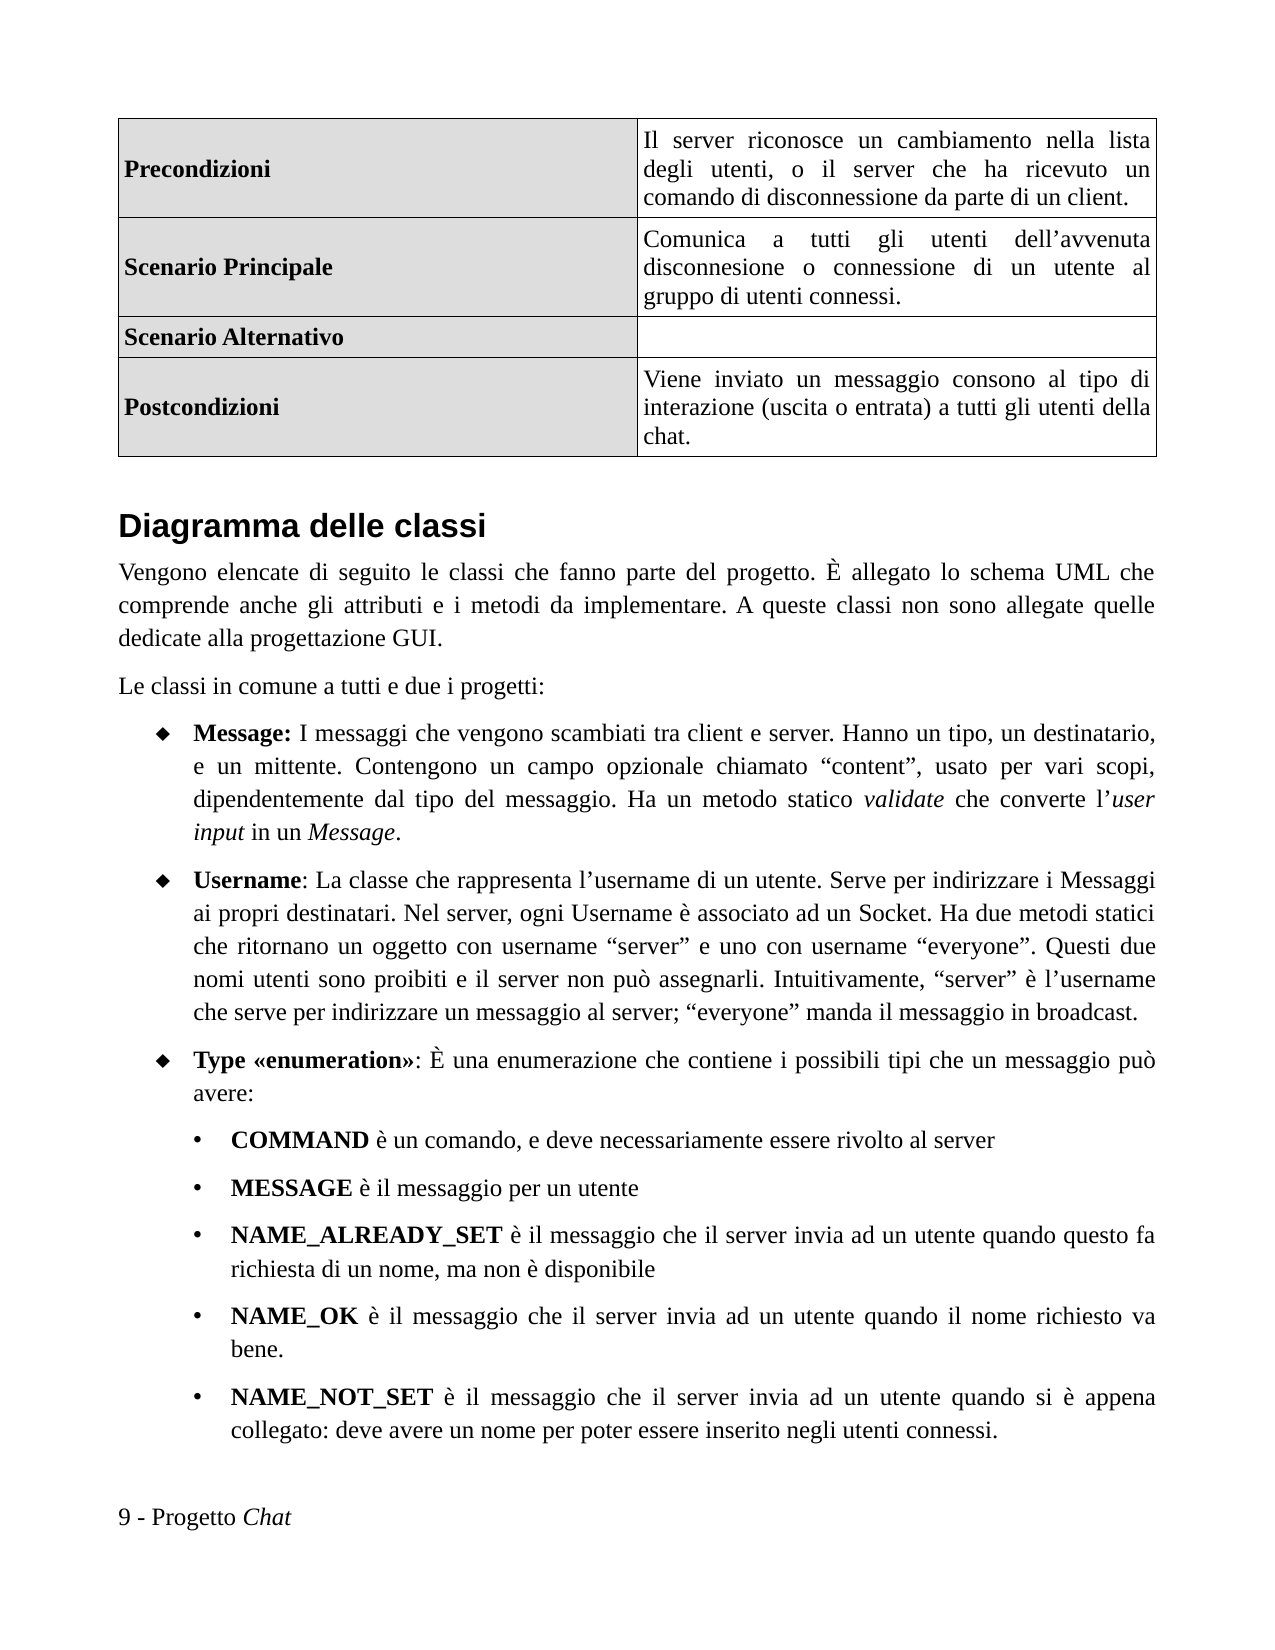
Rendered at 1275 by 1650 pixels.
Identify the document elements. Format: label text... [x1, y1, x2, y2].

text Vengono elencate di seguito le classi che fanno parte del progetto. È allegato lo schema UML che comprende anche gli attributi e i metodi da implementare. A queste classi non sono allegate quelle dedicate alla progettazione GUI. [118, 557, 1157, 652]
table_cell Postcondizioni [119, 358, 637, 456]
table_cell Scenario Principale [119, 218, 637, 316]
list COMMAND è un comando, e deve necessariamente essere rivolto al server [193, 1125, 1157, 1154]
subtitle Diagramma delle classi [118, 506, 1157, 545]
table_cell Viene inviato un messaggio consono al tipo di interazione (uscita o entrata) a tutti gli utenti della chat. [638, 358, 1156, 456]
table_cell Precondizioni [119, 119, 637, 217]
list Username: La classe che rappresenta l’username di un utente. Serve per indirizzare i Messaggi ai propri destinatari. Nel server, ogni Username è associato ad un Socket. Ha due metodi statici che ritornano un oggetto con username “server” e uno con username “everyone”. Questi due nomi utenti sono proibiti e il server non può assegnarli. Intuitivamente, “server” è l’username che serve per indirizzare un messaggio al server; “everyone” manda il messaggio in broadcast. [156, 865, 1157, 1026]
list Message: I messaggi che vengono scambiati tra client e server. Hanno un tipo, un destinatario, e un mittente. Contengono un campo opzionale chiamato “content”, usato per vari scopi, dipendentemente dal tipo del messaggio. Ha un metodo statico validate che converte l’user input in un Message. [156, 718, 1157, 846]
list MESSAGE è il messaggio per un utente [193, 1173, 1157, 1202]
list NAME_ALREADY_SET è il messaggio che il server invia ad un utente quando questo fa richiesta di un nome, ma non è disponibile [193, 1221, 1157, 1282]
table_cell Scenario Alternativo [119, 317, 637, 357]
list Type «enumeration»: È una enumerazione che contiene i possibili tipi che un messaggio può avere: [156, 1045, 1157, 1107]
list NAME_OK è il messaggio che il server invia ad un utente quando il nome richiesto va bene. [193, 1301, 1157, 1363]
list NAME_NOT_SET è il messaggio che il server invia ad un utente quando si è appena collegato: deve avere un nome per poter essere inserito negli utenti connessi. [193, 1382, 1157, 1444]
text Le classi in comune a tutti e due i progetti: [118, 671, 1157, 699]
table_cell Comunica a tutti gli utenti dell’avvenuta disconnesione o connessione di un utente al gruppo di utenti connessi. [638, 218, 1156, 316]
table_cell [638, 317, 1156, 357]
table_cell Il server riconosce un cambiamento nella lista degli utenti, o il server che ha ricevuto un comando di disconnessione da parte di un client. [638, 119, 1156, 217]
